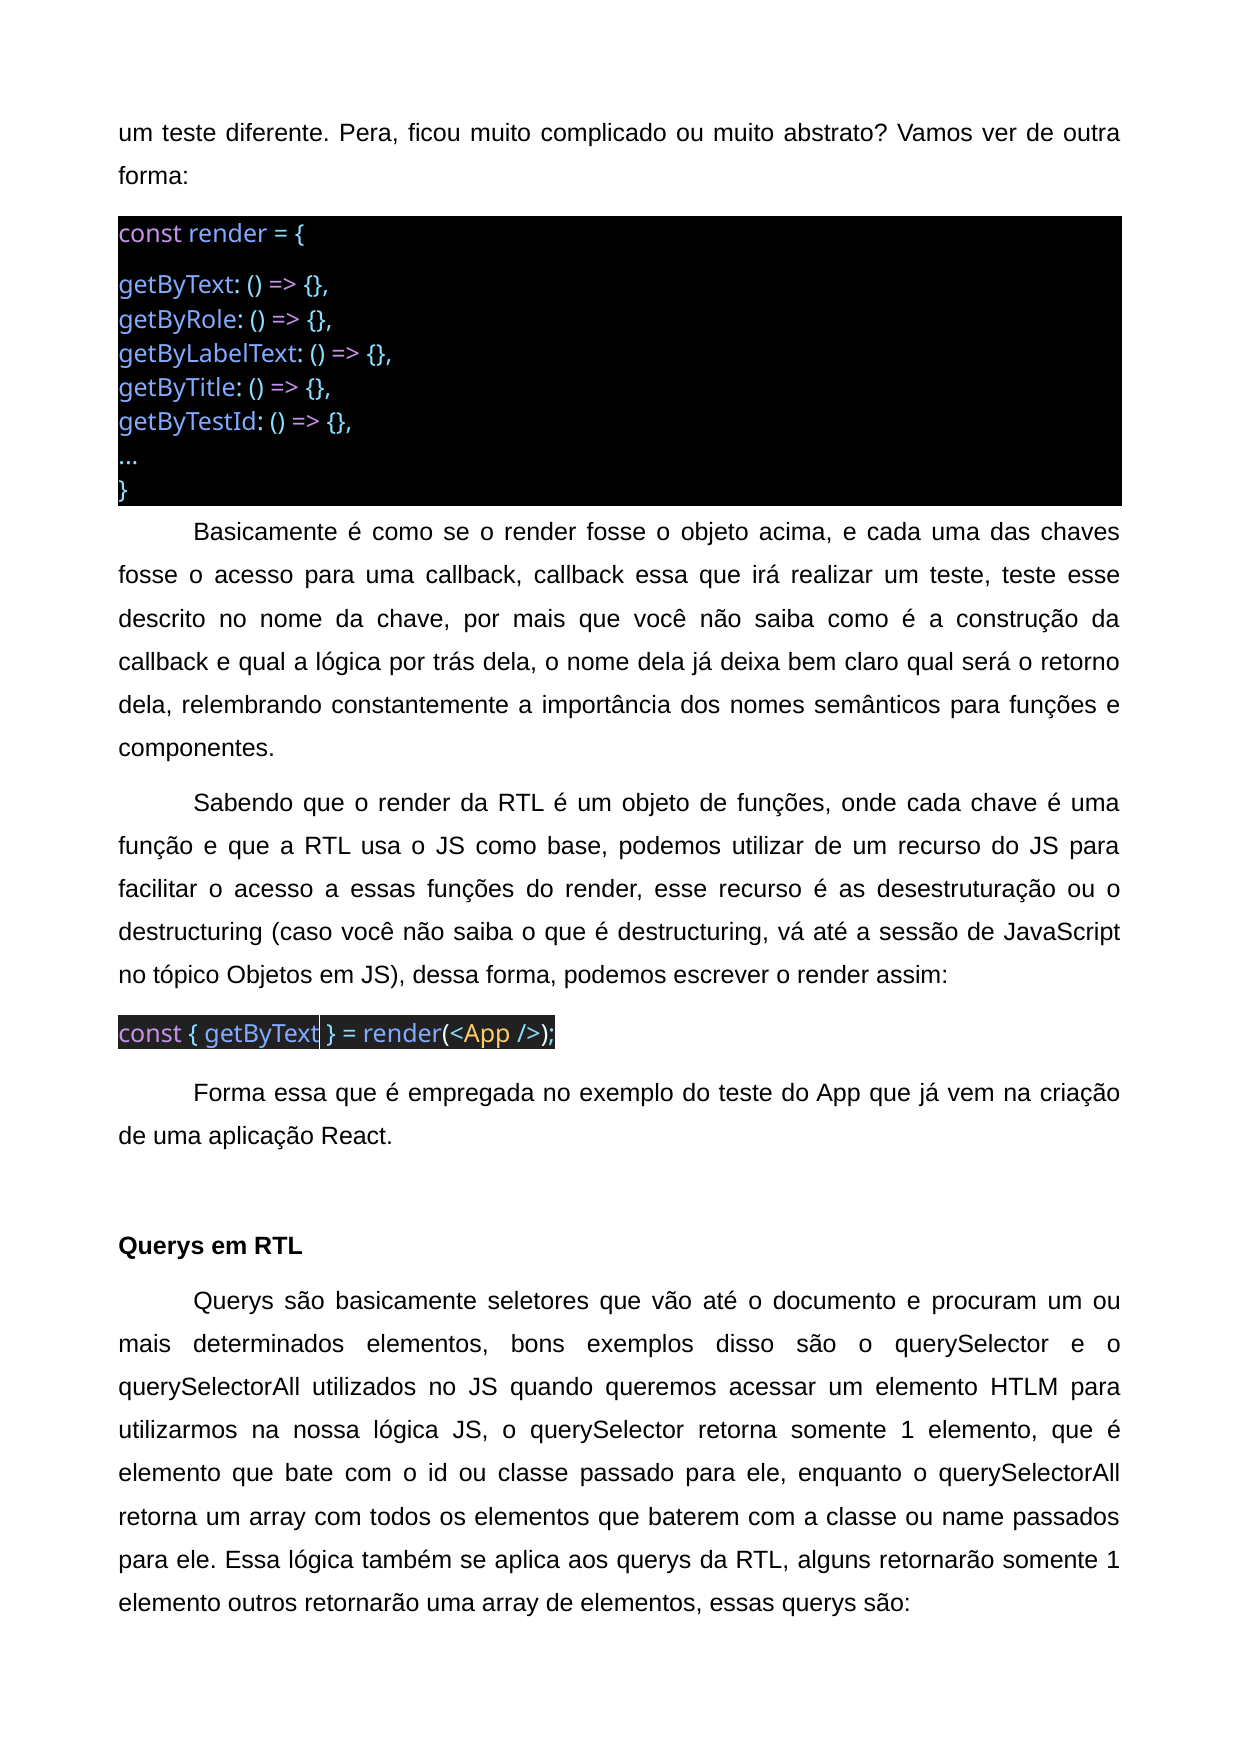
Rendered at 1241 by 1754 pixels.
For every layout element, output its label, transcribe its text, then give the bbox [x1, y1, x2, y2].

text getByText: () => {}, [118, 267, 1122, 301]
text getByRole: () => {}, [118, 301, 1122, 335]
text } [118, 472, 1122, 506]
text Basicamente é como se o render fosse o objeto acima, e cada uma das chaves fosse o acesso para uma callback, callback essa que irá realizar um teste, teste esse descrito no nome da chave, por mais que você não saiba como é a construção da callback e qual a lógica por trás dela, o nome dela já deixa bem claro qual será o retorno dela, relembrando constantemente a importância dos nomes semânticos para funções e componentes. [118, 517, 1122, 762]
text getByTitle: () => {}, [118, 369, 1122, 403]
text const render = { [118, 216, 1122, 250]
text Sabendo que o render da RTL é um objeto de funções, onde cada chave é uma função e que a RTL usa o JS como base, podemos utilizar de um recurso do JS para facilitar o acesso a essas funções do render, esse recurso é as desestruturação ou o destructuring (caso você não saiba o que é destructuring, vá até a sessão de JavaScript no tópico Objetos em JS), dessa forma, podemos escrever o render assim: [118, 788, 1122, 989]
text um teste diferente. Pera, ficou muito complicado ou muito abstrato? Vamos ver de outra forma: [118, 118, 1122, 190]
text ... [118, 437, 1122, 472]
text const { getByText } = render(<App />); [118, 1015, 1122, 1049]
text getByTestId: () => {}, [118, 403, 1122, 437]
text getByLabelText: () => {}, [118, 335, 1122, 369]
text Querys são basicamente seletores que vão até o documento e procuram um ou mais determinados elementos, bons exemplos disso são o querySelector e o querySelectorAll utilizados no JS quando queremos acessar um elemento HTLM para utilizarmos na nossa lógica JS, o querySelector retorna somente 1 elemento, que é elemento que bate com o id ou classe passado para ele, enquanto o querySelectorAll retorna um array com todos os elementos que baterem com a classe ou name passados para ele. Essa lógica também se aplica aos querys da RTL, alguns retornarão somente 1 elemento outros retornarão uma array de elementos, essas querys são: [118, 1286, 1122, 1617]
text Forma essa que é empregada no exemplo do teste do App que já vem na criação de uma aplicação React. [118, 1078, 1122, 1150]
text Querys em RTL [118, 1231, 1122, 1260]
